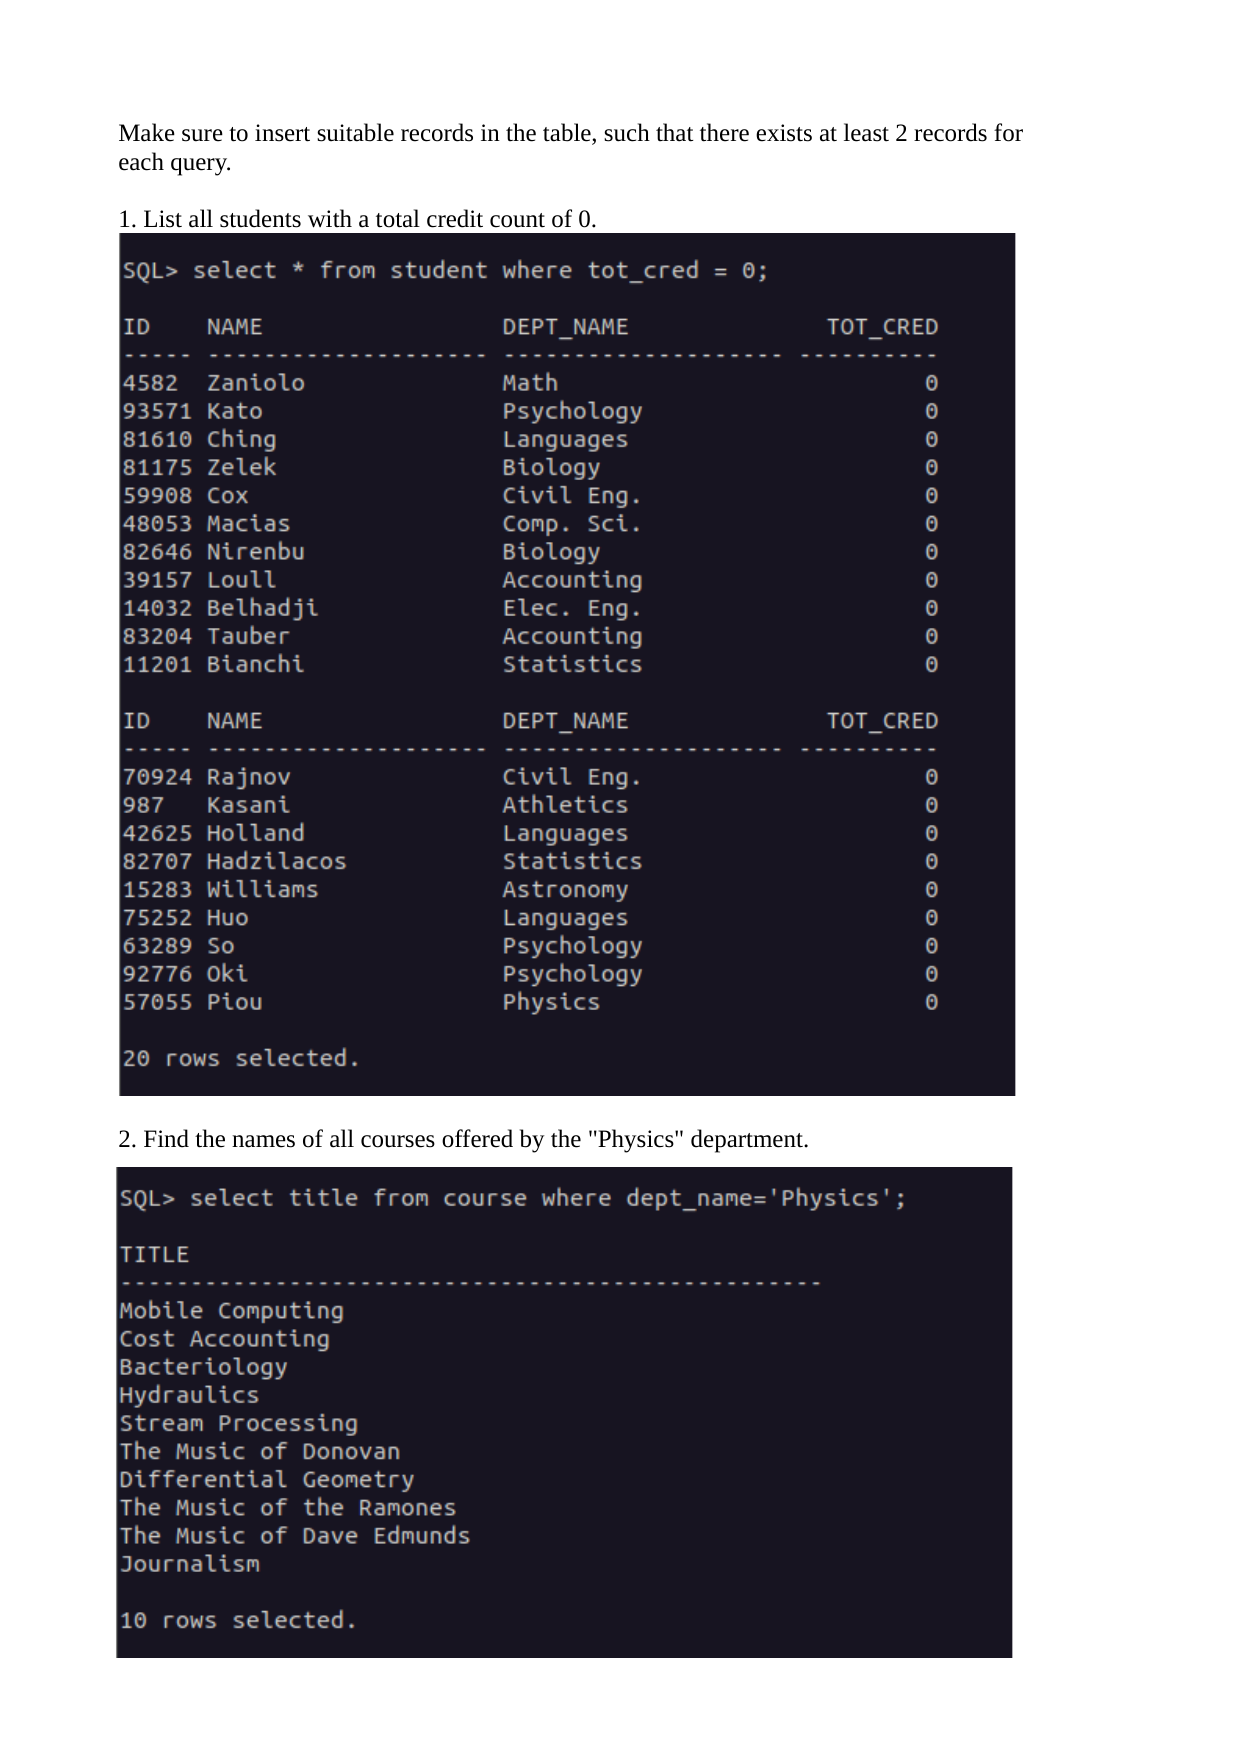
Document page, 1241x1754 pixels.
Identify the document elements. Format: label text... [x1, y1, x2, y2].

text each query. [118, 147, 1122, 176]
text 1. List all students with a total credit count of 0. [118, 204, 1122, 233]
picture [115, 1167, 1013, 1658]
picture [118, 233, 1016, 1096]
text 2. Find the names of all courses offered by the "Physics" department. [118, 1124, 1122, 1153]
text Make sure to insert suitable records in the table, such that there exists at least 2 records for [118, 118, 1122, 147]
